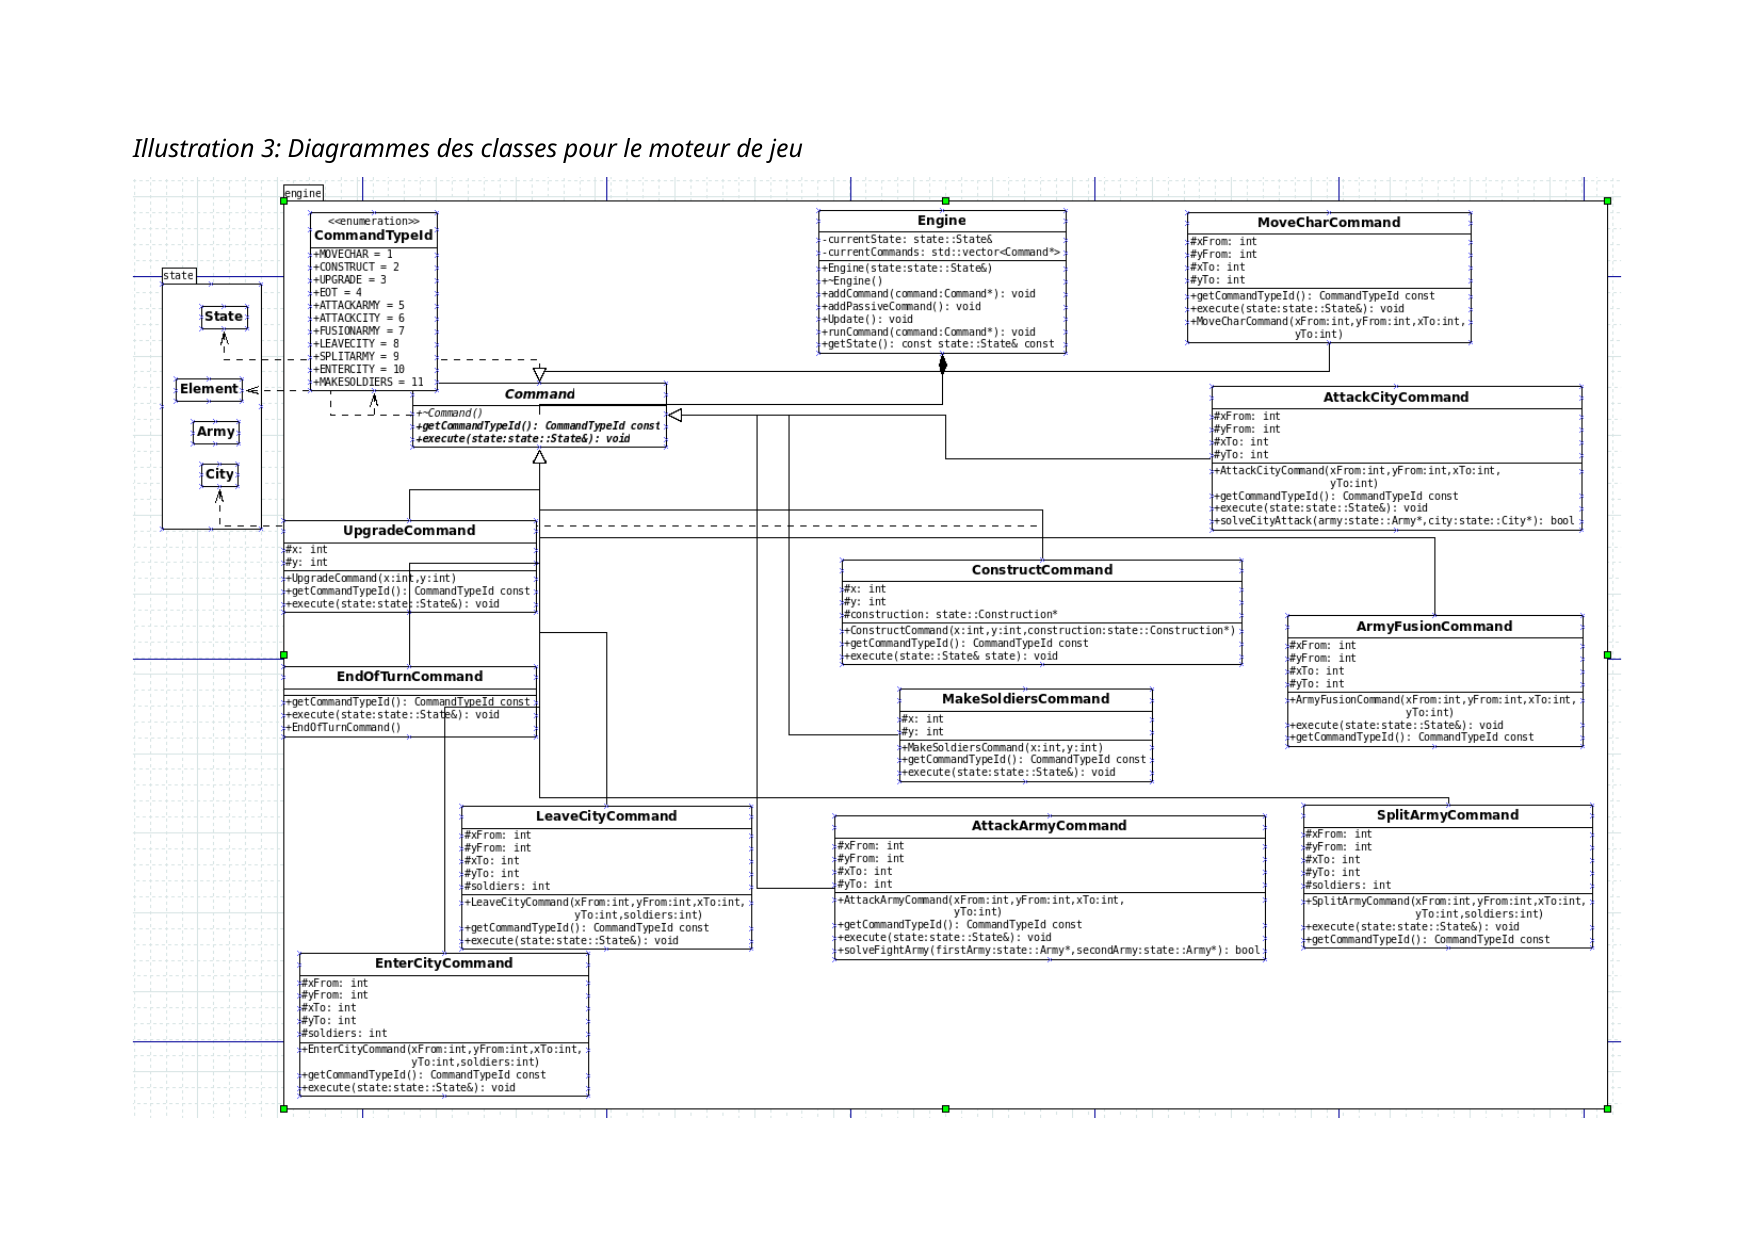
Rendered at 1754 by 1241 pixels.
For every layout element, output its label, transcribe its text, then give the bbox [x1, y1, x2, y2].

picture [132, 177, 1622, 1118]
text Illustration 3: Diagrammes des classes pour le moteur de jeu [133, 131, 1621, 165]
